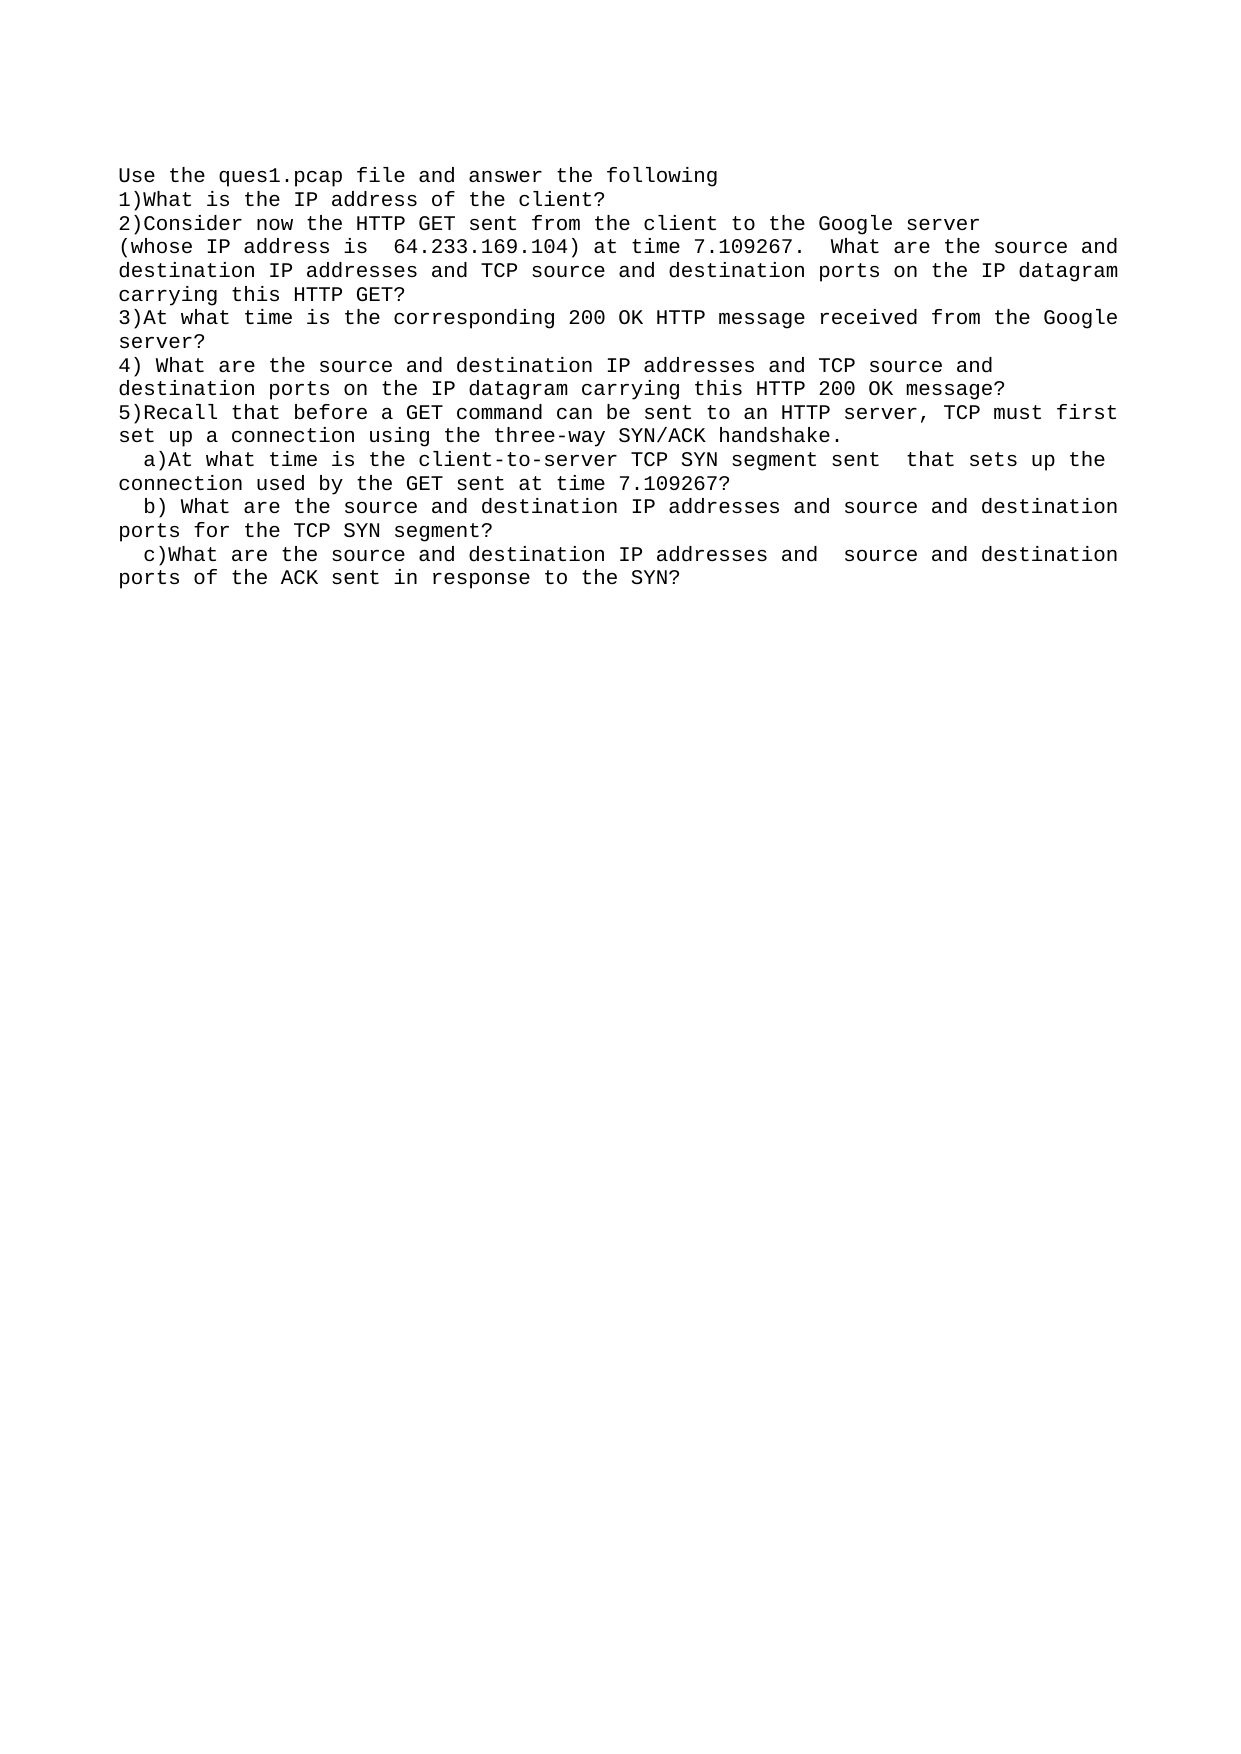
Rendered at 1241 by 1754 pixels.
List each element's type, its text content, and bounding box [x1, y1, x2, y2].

text Use the ques1.pcap file and answer the following [118, 165, 1122, 189]
text 3)At what time is the corresponding 200 OK HTTP message received from the Google server? [118, 307, 1122, 354]
text b) What are the source and destination IP addresses and source and destination ports for the TCP SYN segment? [118, 496, 1122, 544]
text 2)Consider now the HTTP GET sent from the client to the Google server [118, 213, 1122, 236]
text 4) What are the source and destination IP addresses and TCP source and destination ports on the IP datagram carrying this HTTP 200 OK message? [118, 354, 1122, 402]
text a)At what time is the client-to-server TCP SYN segment sent that sets up the connection used by the GET sent at time 7.109267? [118, 449, 1122, 496]
text (whose IP address is 64.233.169.104) at time 7.109267. What are the source and destination IP addresses and TCP source and destination ports on the IP datagram carrying this HTTP GET? [118, 236, 1122, 307]
text 1)What is the IP address of the client? [118, 189, 1122, 213]
text c)What are the source and destination IP addresses and source and destination ports of the ACK sent in response to the SYN? [118, 544, 1122, 591]
text 5)Recall that before a GET command can be sent to an HTTP server, TCP must first set up a connection using the three-way SYN/ACK handshake. [118, 402, 1122, 449]
